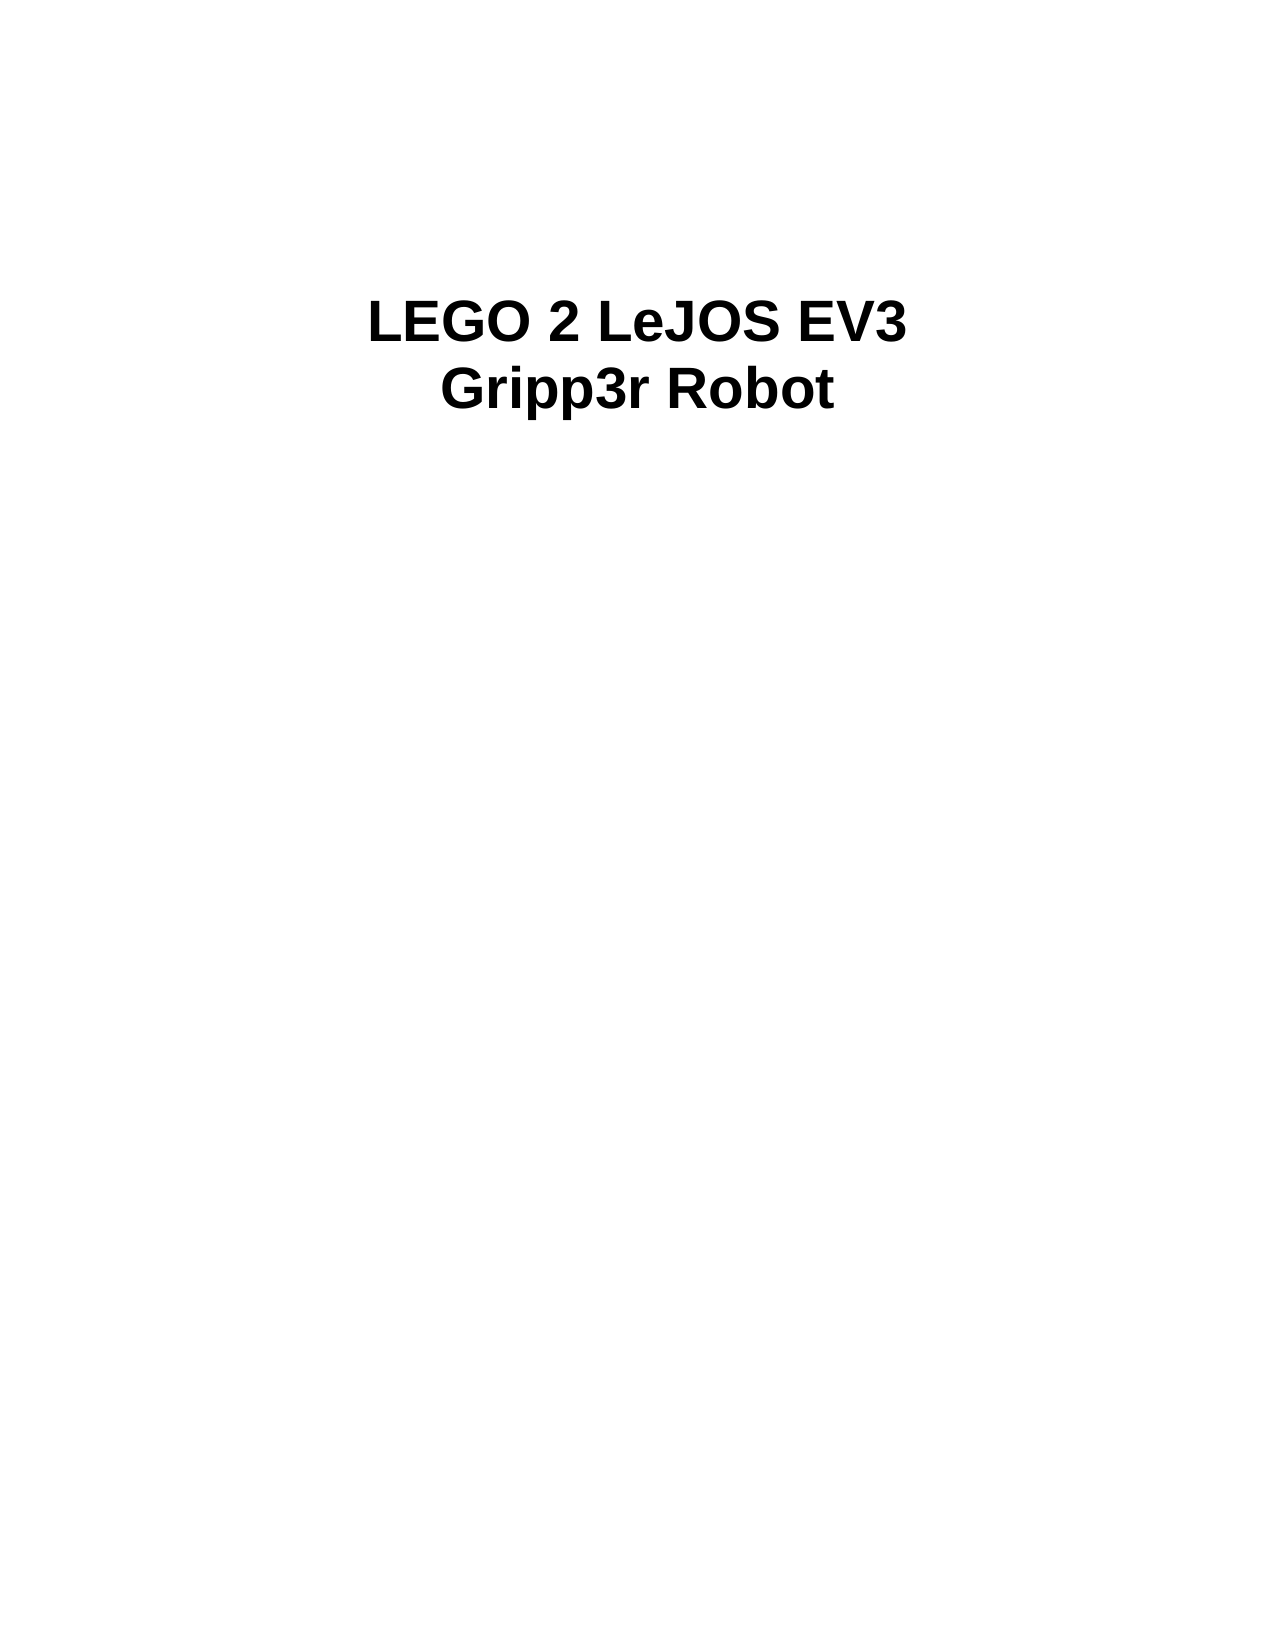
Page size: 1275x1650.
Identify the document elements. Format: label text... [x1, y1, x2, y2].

title LEGO 2 LeJOS EV3 Gripp3r Robot [118, 287, 1157, 421]
